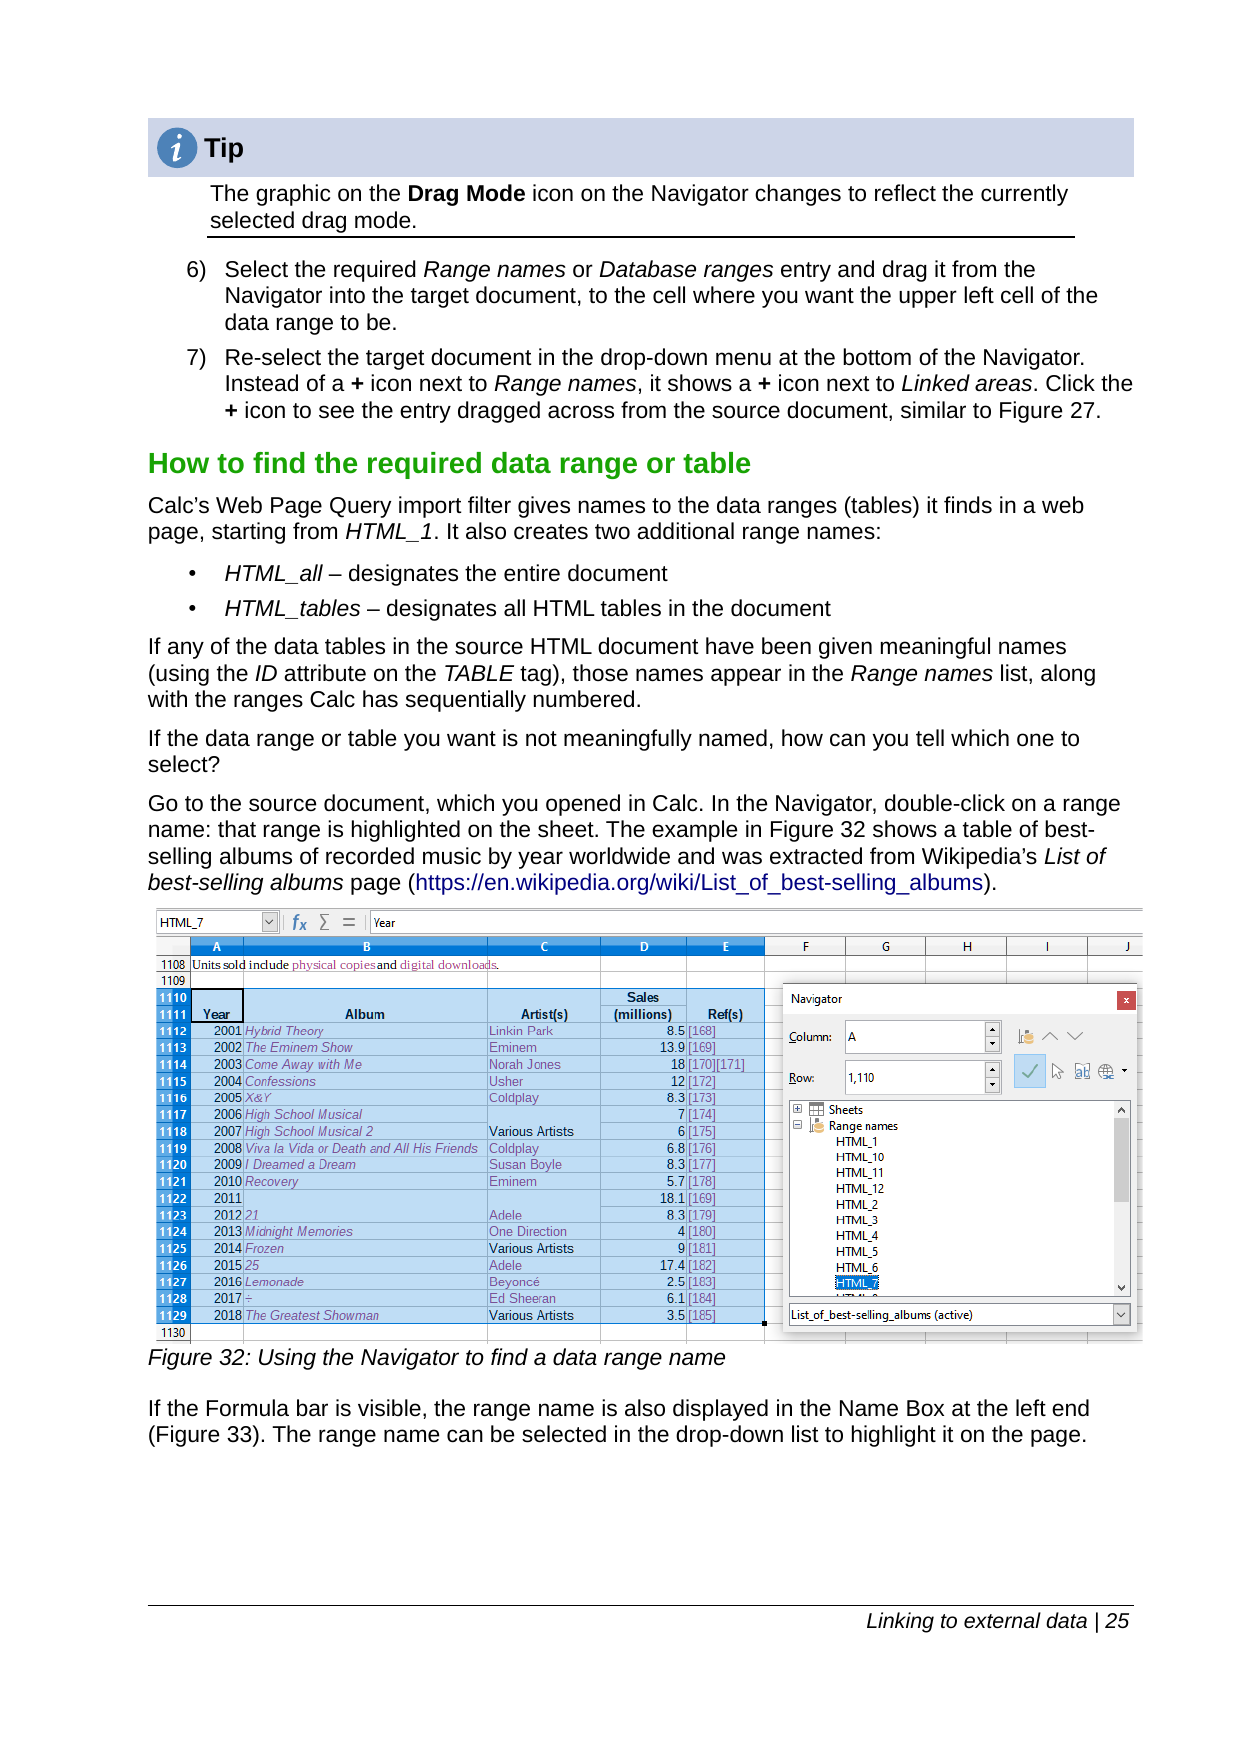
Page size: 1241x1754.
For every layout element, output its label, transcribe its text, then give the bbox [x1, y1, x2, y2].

text Go to the source document, which you opened in Calc. In the Navigator, double-click on a range name: that range is highlighted on the sheet. The example in Figure 32 shows a table of best-selling albums of recorded music by year worldwide and was extracted from Wikipedia’s List of best-selling albums page (https://en.wikipedia.org/wiki/List_of_best-selling_albums). [148, 790, 1134, 896]
text If any of the data tables in the source HTML document have been given meaningful names (using the ID attribute on the TABLE tag), those names appear in the Range names list, along with the ranges Calc has sequentially numbered. [148, 633, 1134, 712]
list Calc’s Web Page Query import filter gives names to the data ranges (tables) it finds in a web page, starting from HTML_1. It also creates two additional range names: [148, 492, 1134, 544]
text The graphic on the Drag Mode icon on the Navigator changes to reflect the currently selected drag mode. [207, 177, 1075, 236]
subtitle How to find the required data range or table [148, 447, 1134, 480]
subtitle Tip [148, 118, 1134, 177]
text If the Formula bar is visible, the range name is also displayed in the Name Box at the left end (Figure 33). The range name can be selected in the drop-down list to highlight it on the page. [148, 1395, 1134, 1448]
picture [156, 908, 1143, 1344]
text Figure 32: Using the Navigator to find a data range name [148, 908, 1152, 1370]
list Select the required Range names or Database ranges entry and drag it from the Navigator into the target document, to the cell where you want the upper left cell of the data range to be. [207, 256, 1134, 335]
list HTML_tables – designates all HTML tables in the document [185, 592, 1134, 624]
list Re-select the target document in the drop-down menu at the bottom of the Navigator. Instead of a + icon next to Range names, it shows a + icon next to Linked areas. Click the + icon to see the entry dragged across from the source document, similar to Figure 27. [207, 344, 1134, 423]
text If the data range or table you want is not meaningfully named, how can you tell which one to select? [148, 725, 1134, 778]
list HTML_all – designates the entire document [185, 557, 1134, 586]
